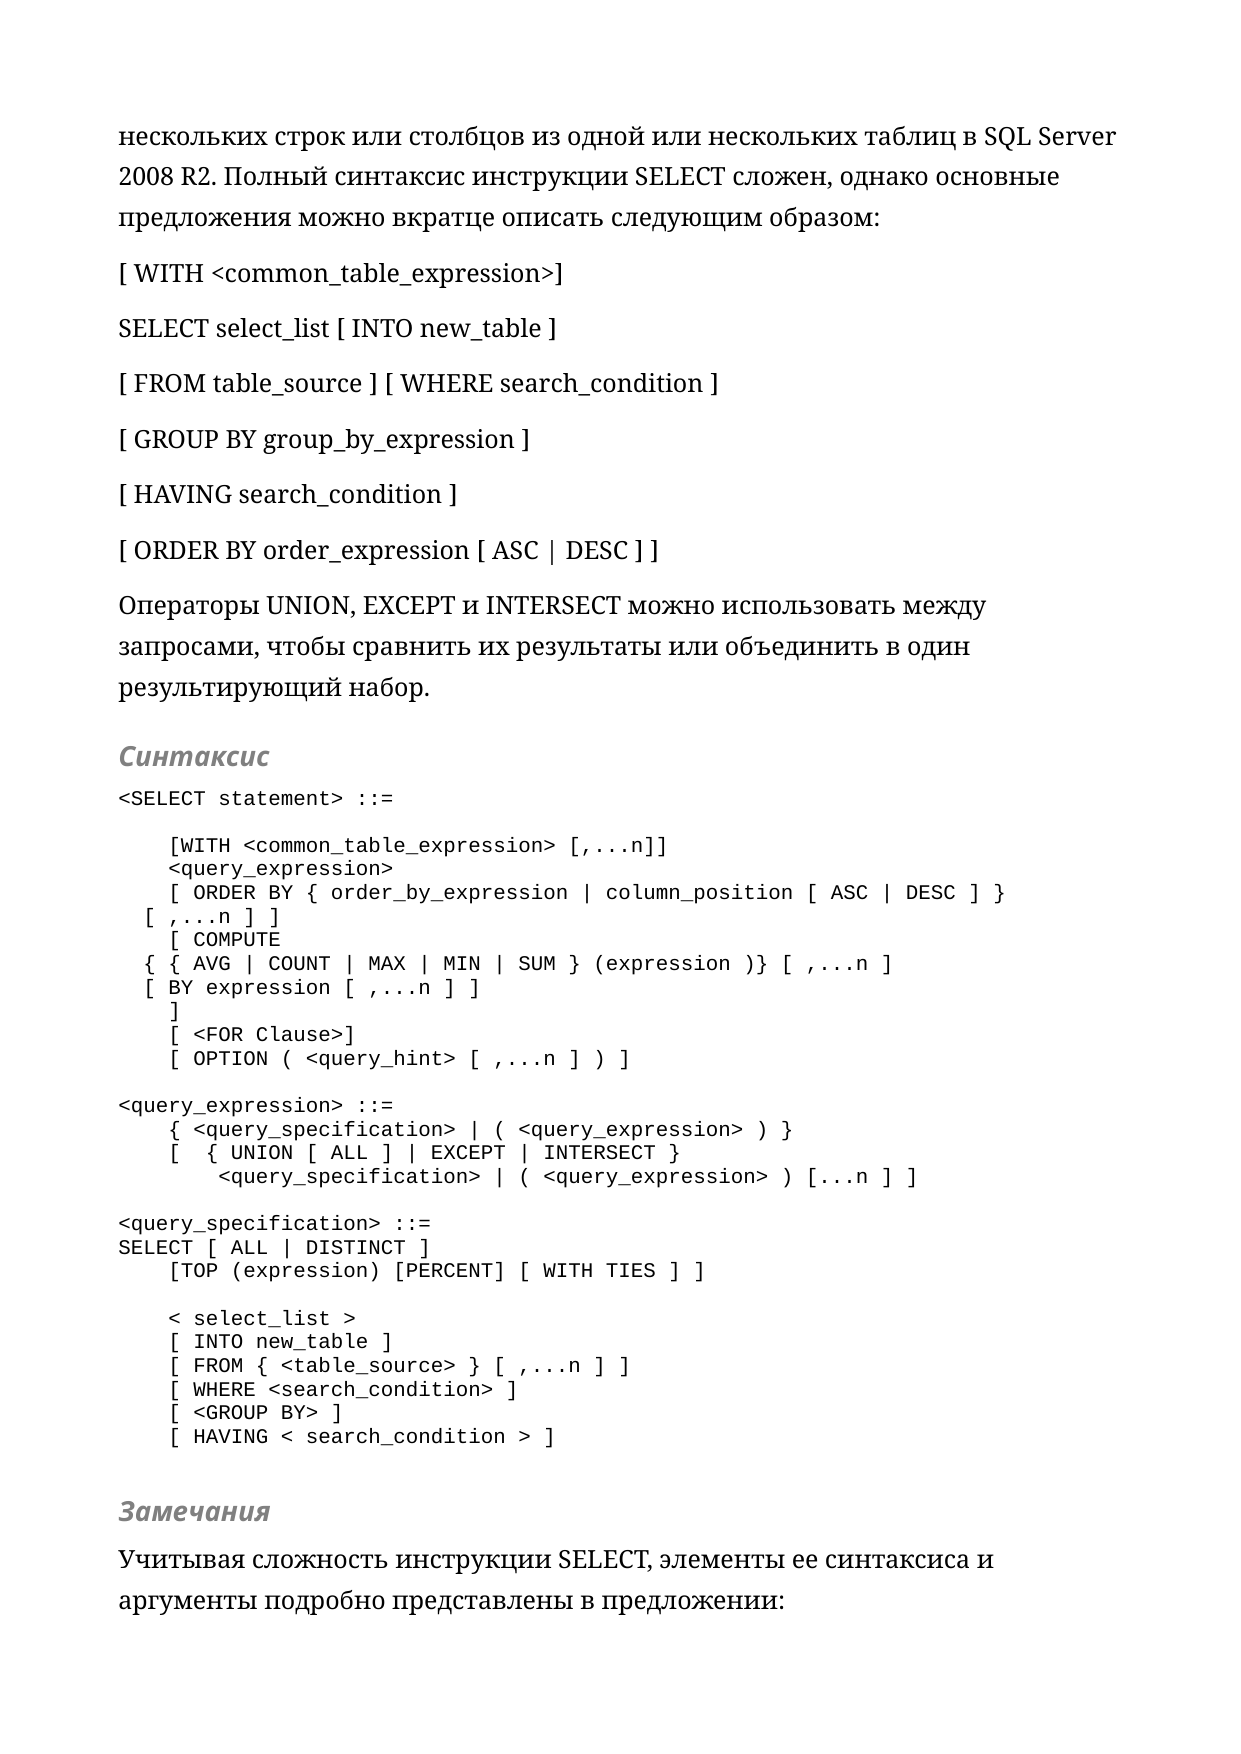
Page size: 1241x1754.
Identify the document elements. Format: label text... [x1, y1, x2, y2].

text [ GROUP BY group_by_expression ] [118, 421, 1122, 456]
text <query_specification> ::= [118, 1213, 1122, 1237]
text [ FROM { <table_source> } [ ,...n ] ] [118, 1355, 1122, 1379]
text [ INTO new_table ] [118, 1331, 1122, 1355]
text [ HAVING < search_condition > ] [118, 1426, 1122, 1449]
text [ COMPUTE [118, 929, 1122, 953]
text [ <GROUP BY> ] [118, 1402, 1122, 1426]
text SELECT [ ALL | DISTINCT ] [118, 1237, 1122, 1260]
text [ { UNION [ ALL ] | EXCEPT | INTERSECT } [118, 1142, 1122, 1166]
text [TOP (expression) [PERCENT] [ WITH TIES ] ] [118, 1260, 1122, 1284]
text [ FROM table_source ] [ WHERE search_condition ] [118, 366, 1122, 400]
text Операторы UNION, EXCEPT и INTERSECT можно использовать между запросами, чтобы сравнить их результаты или объединить в один результирующий набор. [118, 588, 1122, 703]
text <query_expression> ::= [118, 1095, 1122, 1118]
text [ ,...n ] ] [118, 906, 1122, 929]
text < select_list > [118, 1308, 1122, 1331]
text [ ORDER BY order_expression [ ASC | DESC ] ] [118, 532, 1122, 566]
text ] [118, 1000, 1122, 1024]
text [ OPTION ( <query_hint> [ ,...n ] ) ] [118, 1048, 1122, 1071]
text { <query_specification> | ( <query_expression> ) } [118, 1118, 1122, 1142]
text SELECT select_list [ INTO new_table ] [118, 311, 1122, 345]
text [WITH <common_table_expression> [,...n]] [118, 835, 1122, 858]
text нескольких строк или столбцов из одной или нескольких таблиц в SQL Server 2008 R2. Полный синтаксис инструкции SELECT сложен, однако основные предложения можно вкратце описать следующим образом: [118, 118, 1122, 234]
text <query_expression> [118, 858, 1122, 882]
text Учитывая сложность инструкции SELECT, элементы ее синтаксиса и аргументы подробно представлены в предложении: [118, 1542, 1122, 1617]
text [ <FOR Clause>] [118, 1024, 1122, 1048]
text [ WITH <common_table_expression>] [118, 255, 1122, 289]
text { { AVG | COUNT | MAX | MIN | SUM } (expression )} [ ,...n ] [118, 953, 1122, 977]
subtitle Замечания [118, 1492, 1122, 1529]
text [ BY expression [ ,...n ] ] [118, 977, 1122, 1000]
text <query_specification> | ( <query_expression> ) [...n ] ] [118, 1166, 1122, 1189]
subtitle Синтаксис [118, 737, 1122, 775]
text <SELECT statement> ::= [118, 787, 1122, 811]
text [ HAVING search_condition ] [118, 477, 1122, 511]
text [ ORDER BY { order_by_expression | column_position [ ASC | DESC ] } [118, 882, 1122, 906]
text [ WHERE <search_condition> ] [118, 1379, 1122, 1402]
